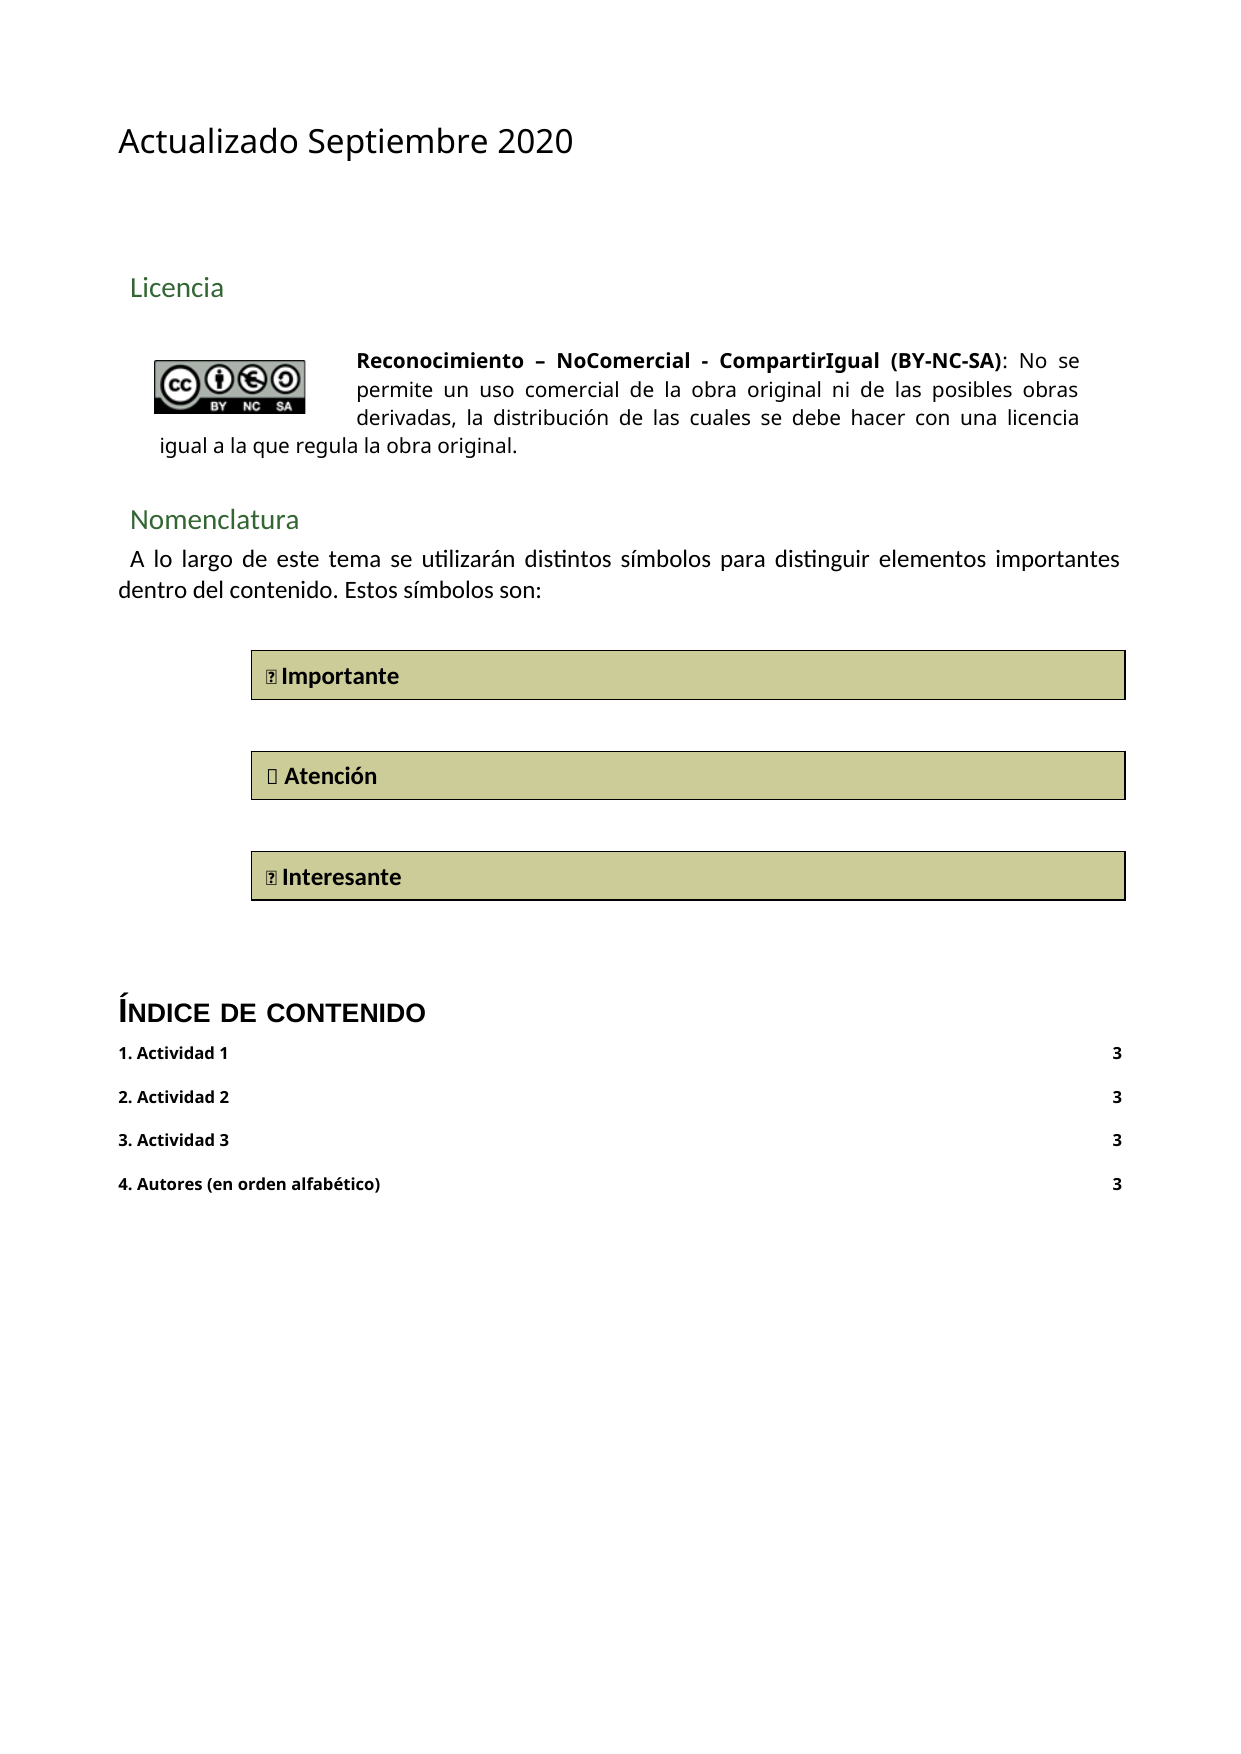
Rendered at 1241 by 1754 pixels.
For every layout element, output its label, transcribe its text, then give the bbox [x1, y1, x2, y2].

text 2. Actividad 2 3 [118, 1086, 1122, 1108]
text Índice de contenido [118, 991, 1122, 1029]
text 4. Autores (en orden alfabético) 3 [118, 1173, 1122, 1195]
text 💬 Interesante [252, 852, 1124, 899]
text ❕ Atención [252, 752, 1124, 799]
text Reconocimiento – NoComercial - CompartirIgual (BY-NC-SA): No se permite un uso comercial de la obra original ni de las posibles obras derivadas, la distribución de las cuales se debe hacer con una licencia igual a la que regula la obra original. [159, 346, 1080, 460]
text Actualizado Septiembre 2020 [118, 118, 1122, 163]
text 📖 Importante [252, 651, 1124, 699]
text 1. Actividad 1 3 [118, 1042, 1122, 1065]
text 3. Actividad 3 3 [118, 1129, 1122, 1152]
text Nomenclatura [118, 501, 1122, 537]
text A lo largo de este tema se utilizarán distintos símbolos para distinguir elementos importantes dentro del contenido. Estos símbolos son: [118, 543, 1122, 604]
text Licencia [118, 269, 1122, 305]
picture [154, 360, 306, 414]
